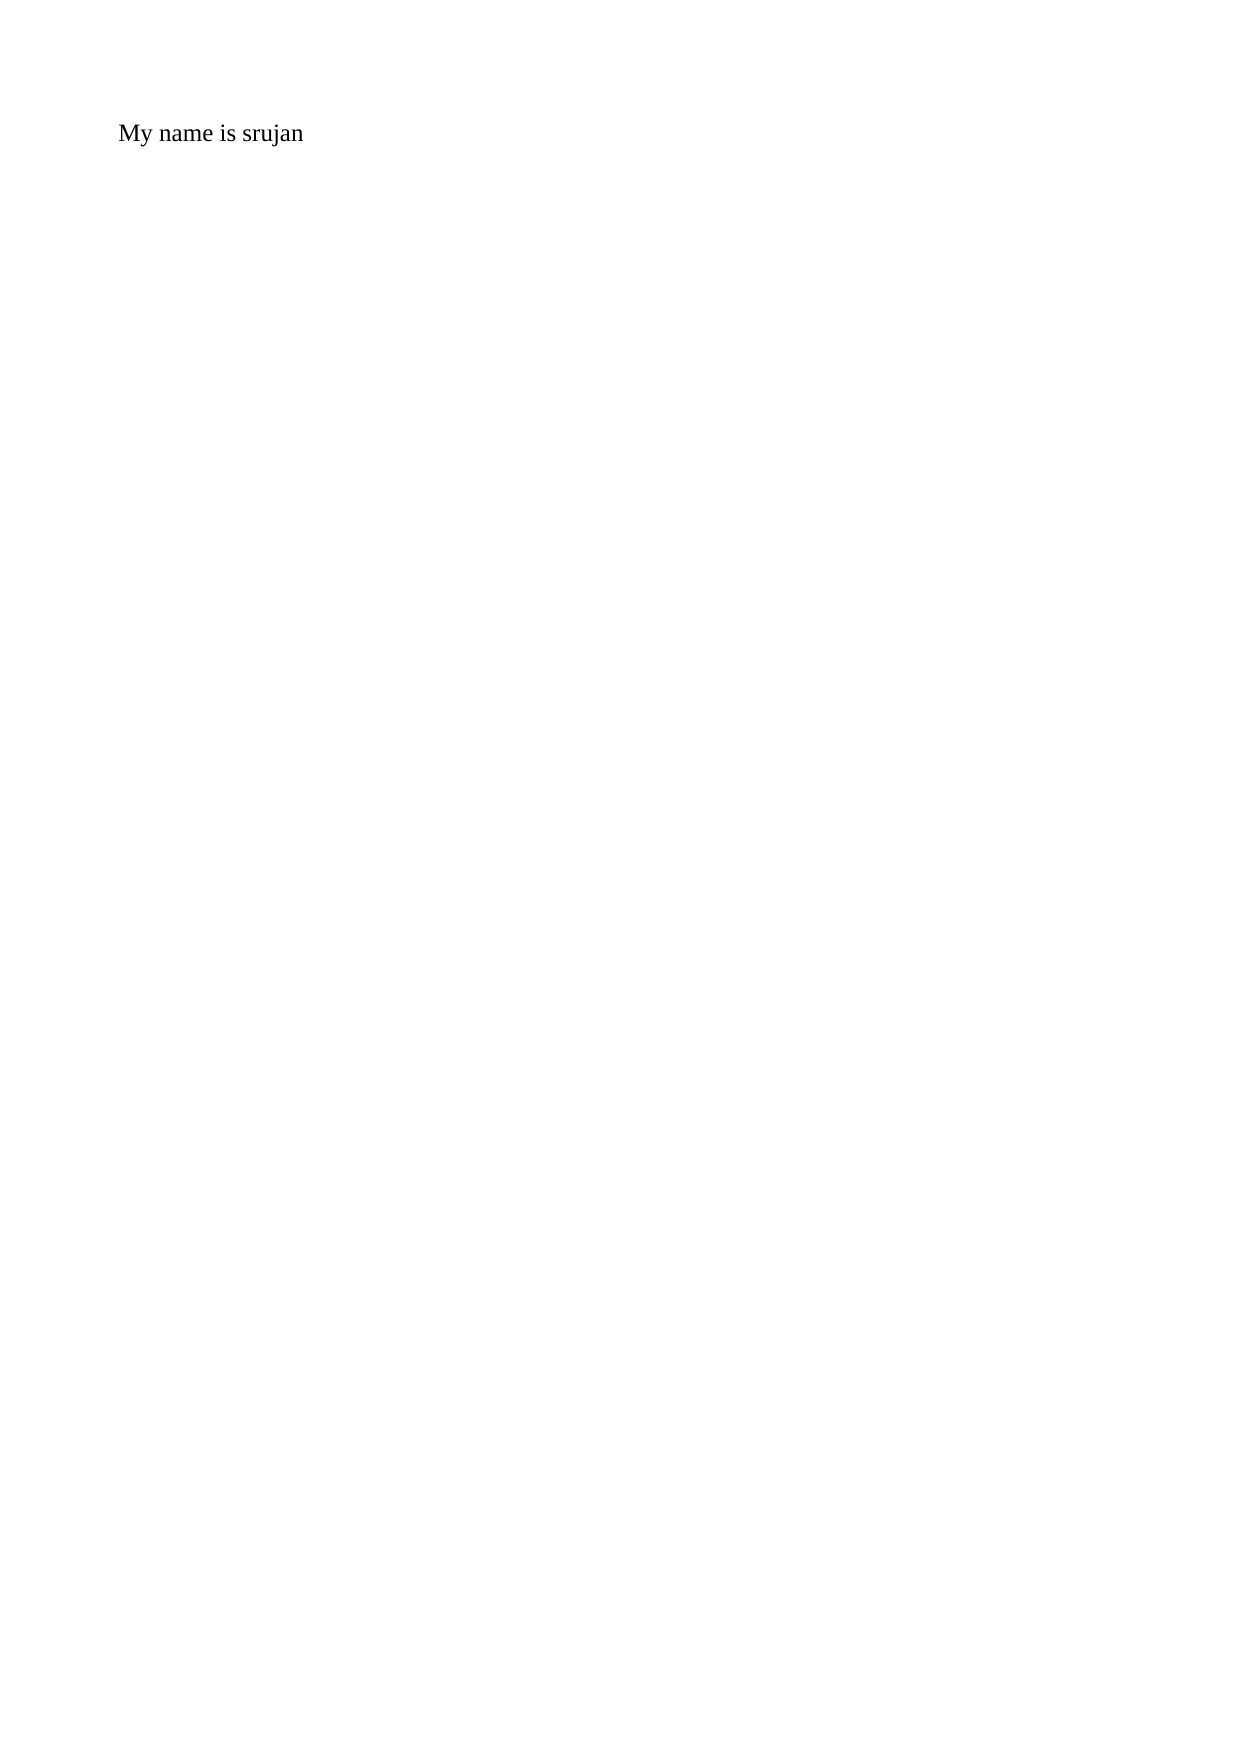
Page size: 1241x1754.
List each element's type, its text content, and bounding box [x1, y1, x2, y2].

text My name is srujan [118, 118, 1122, 147]
